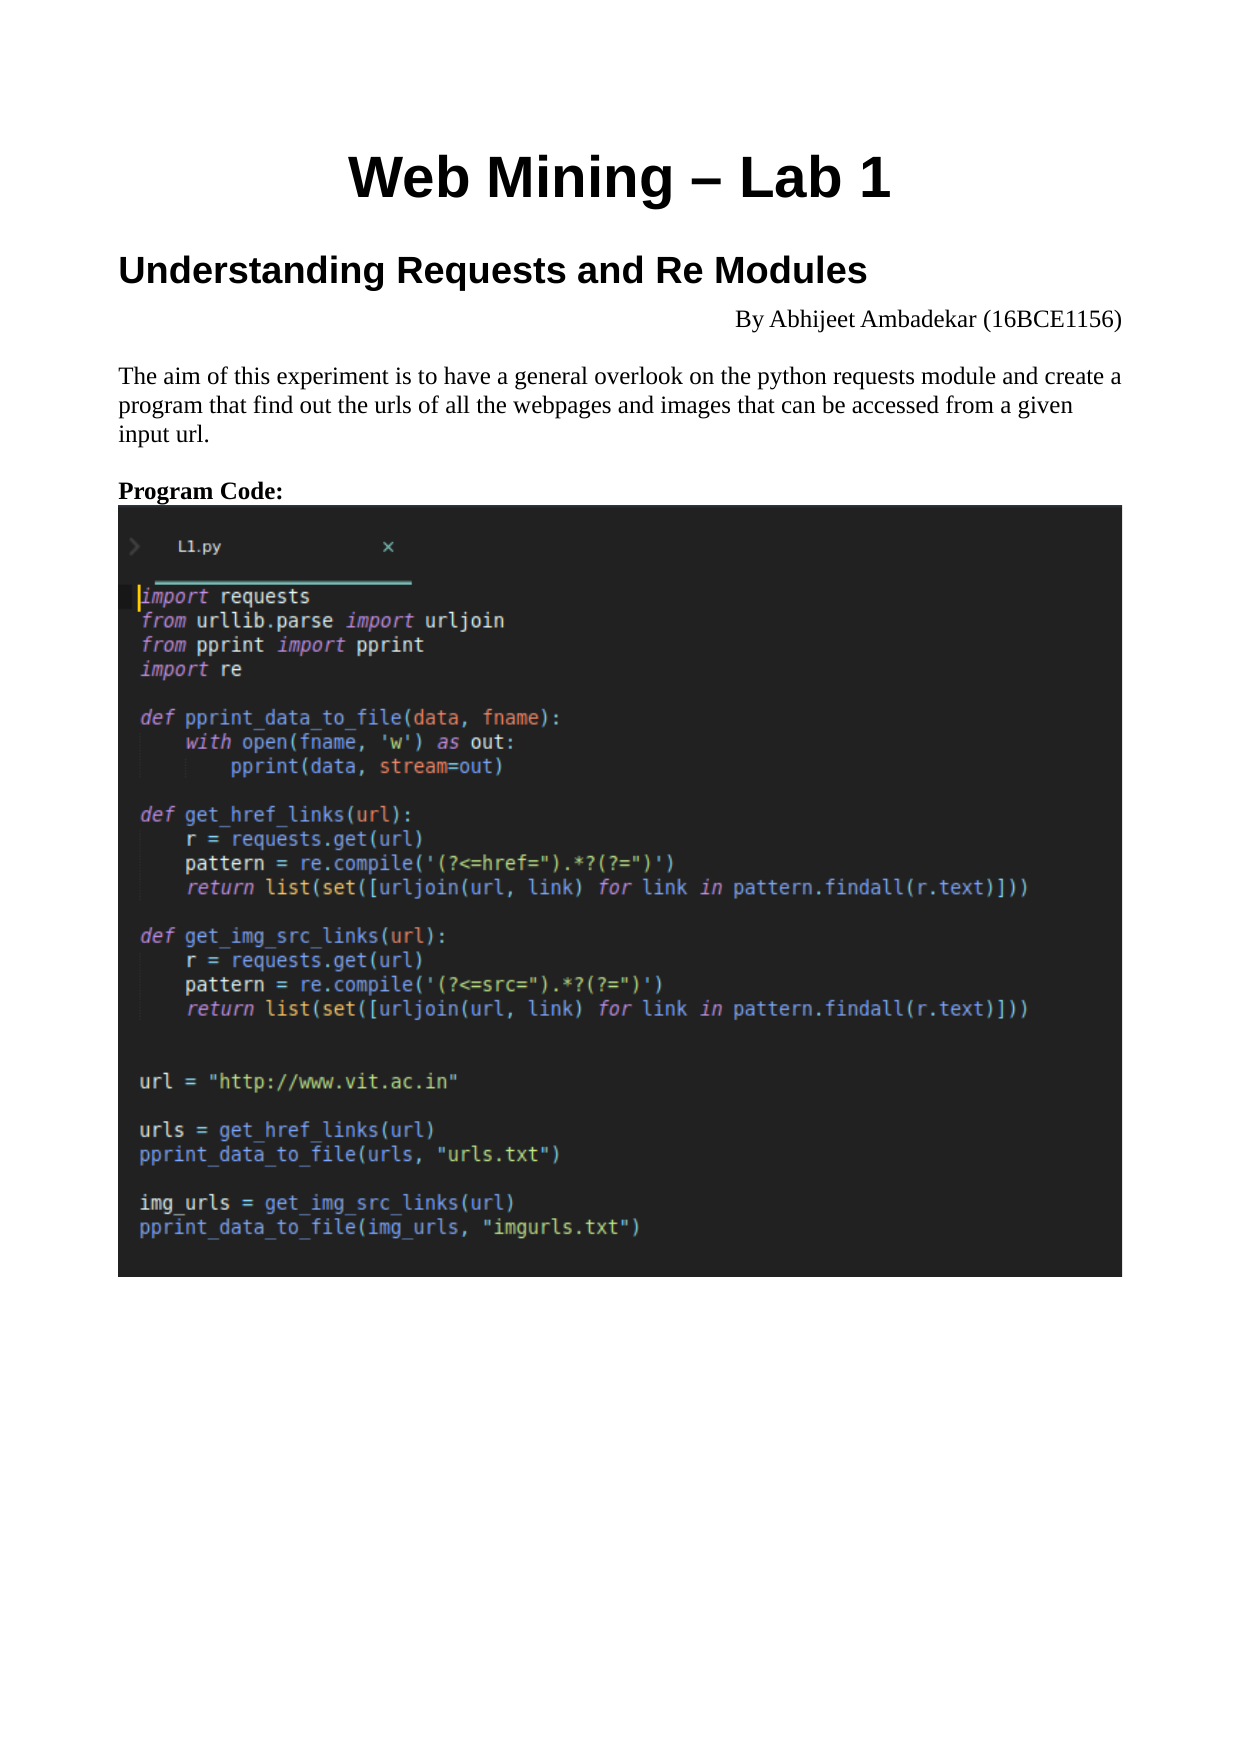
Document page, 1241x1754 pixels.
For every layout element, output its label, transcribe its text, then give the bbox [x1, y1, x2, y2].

text program that find out the urls of all the webpages and images that can be accessed from a given [118, 390, 1122, 419]
picture [118, 505, 1123, 1277]
text input url. [118, 419, 1122, 448]
text The aim of this experiment is to have a general overlook on the python requests module and create a [118, 361, 1122, 390]
text By Abhijeet Ambadekar (16BCE1156) [118, 304, 1122, 333]
title Web Mining – Lab 1 [118, 143, 1122, 210]
text Program Code: [118, 476, 1122, 505]
subtitle Understanding Requests and Re Modules [118, 248, 1122, 291]
